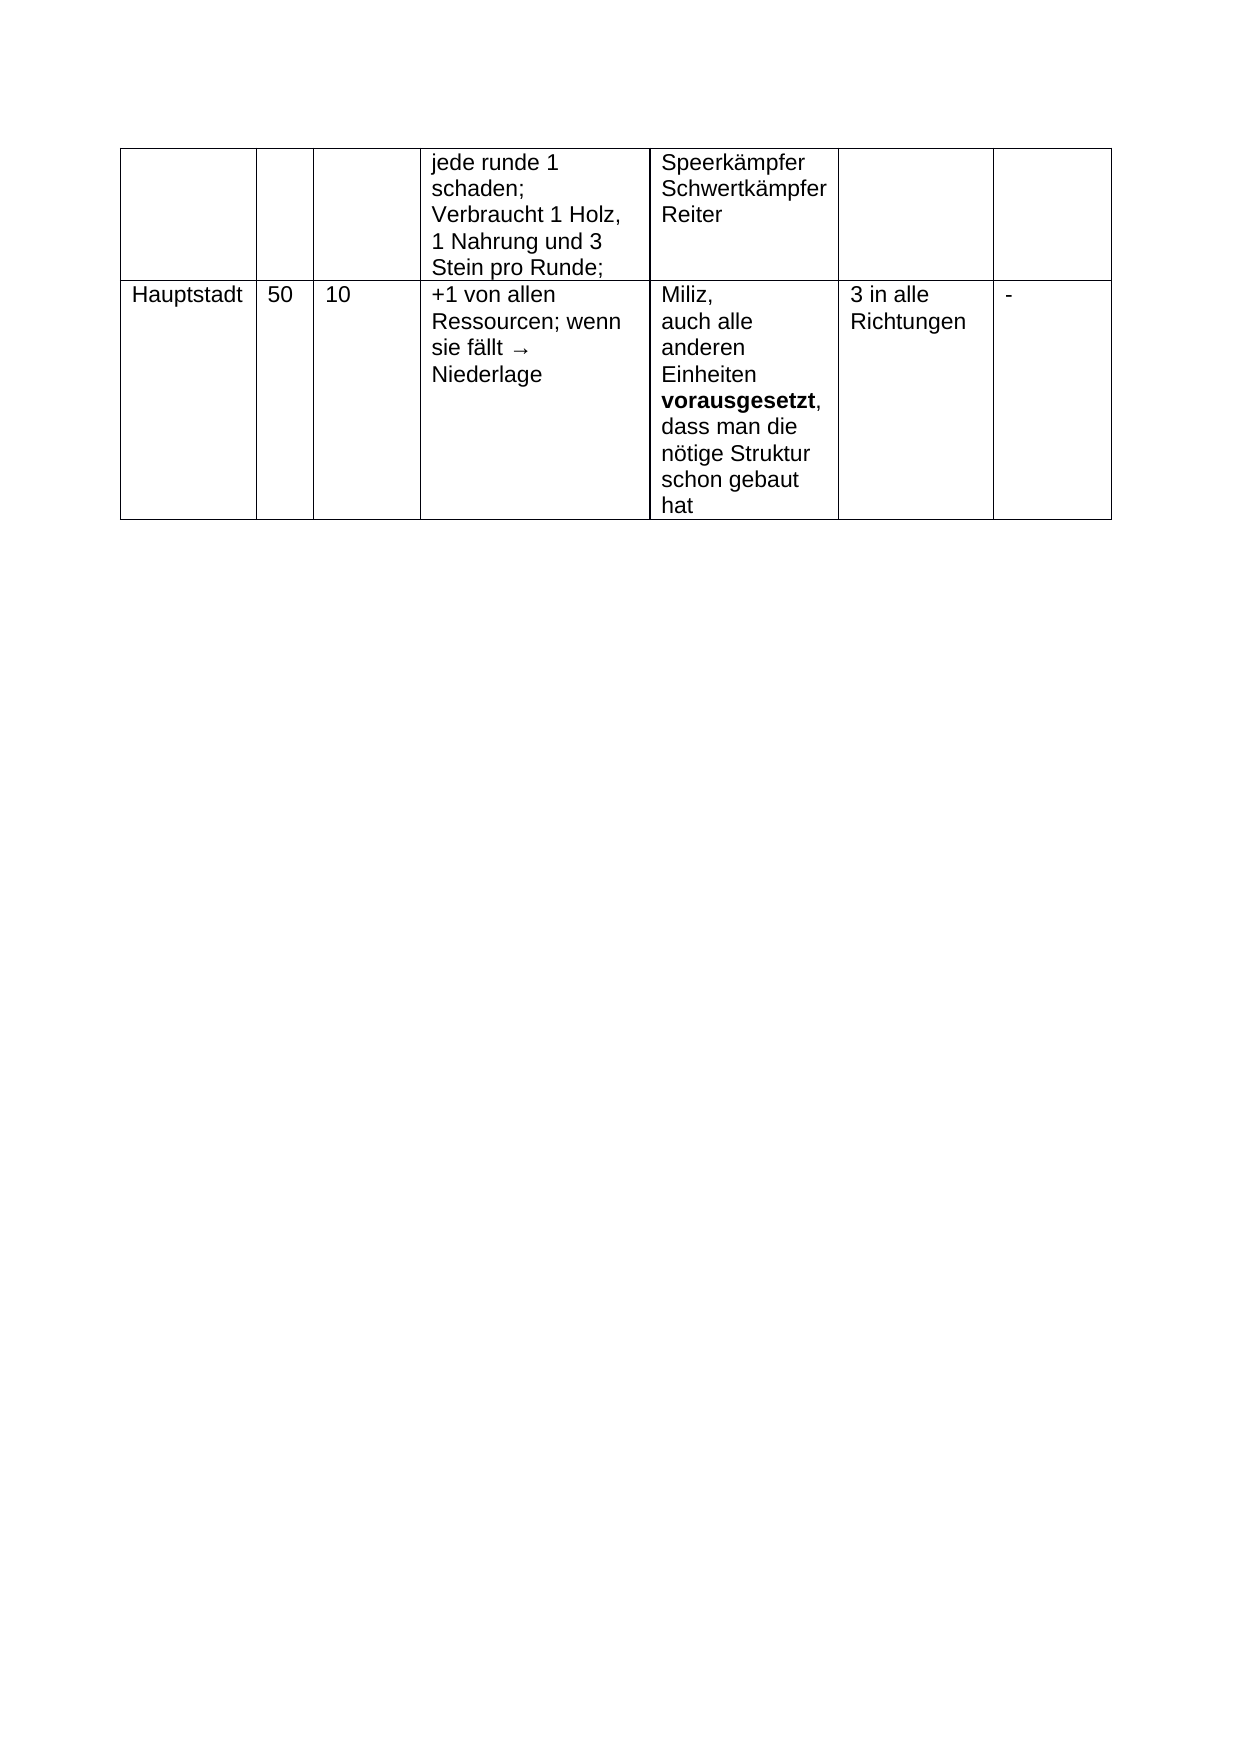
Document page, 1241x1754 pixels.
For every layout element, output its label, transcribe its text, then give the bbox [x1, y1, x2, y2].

table_cell [257, 149, 313, 280]
table_cell +1 von allen Ressourcen; wenn sie fällt → Niederlage [421, 281, 649, 519]
table_cell 10 [314, 281, 420, 519]
table_cell [839, 149, 993, 280]
table_cell 50 [257, 281, 313, 519]
table_cell jede runde 1 schaden; Verbraucht 1 Holz, 1 Nahrung und 3 Stein pro Runde; [421, 149, 649, 280]
table_cell Speerkämpfer SchwertkämpferReiter [651, 149, 838, 280]
table_cell - [994, 281, 1111, 519]
table_cell [994, 149, 1111, 280]
table_cell [121, 149, 256, 280]
table_cell Miliz, auch alle anderen Einheiten vorausgesetzt, dass man die nötige Struktur schon gebaut hat [651, 281, 838, 519]
table_cell Hauptstadt [121, 281, 256, 519]
table_cell [314, 149, 420, 280]
table_cell 3 in alle Richtungen [839, 281, 993, 519]
